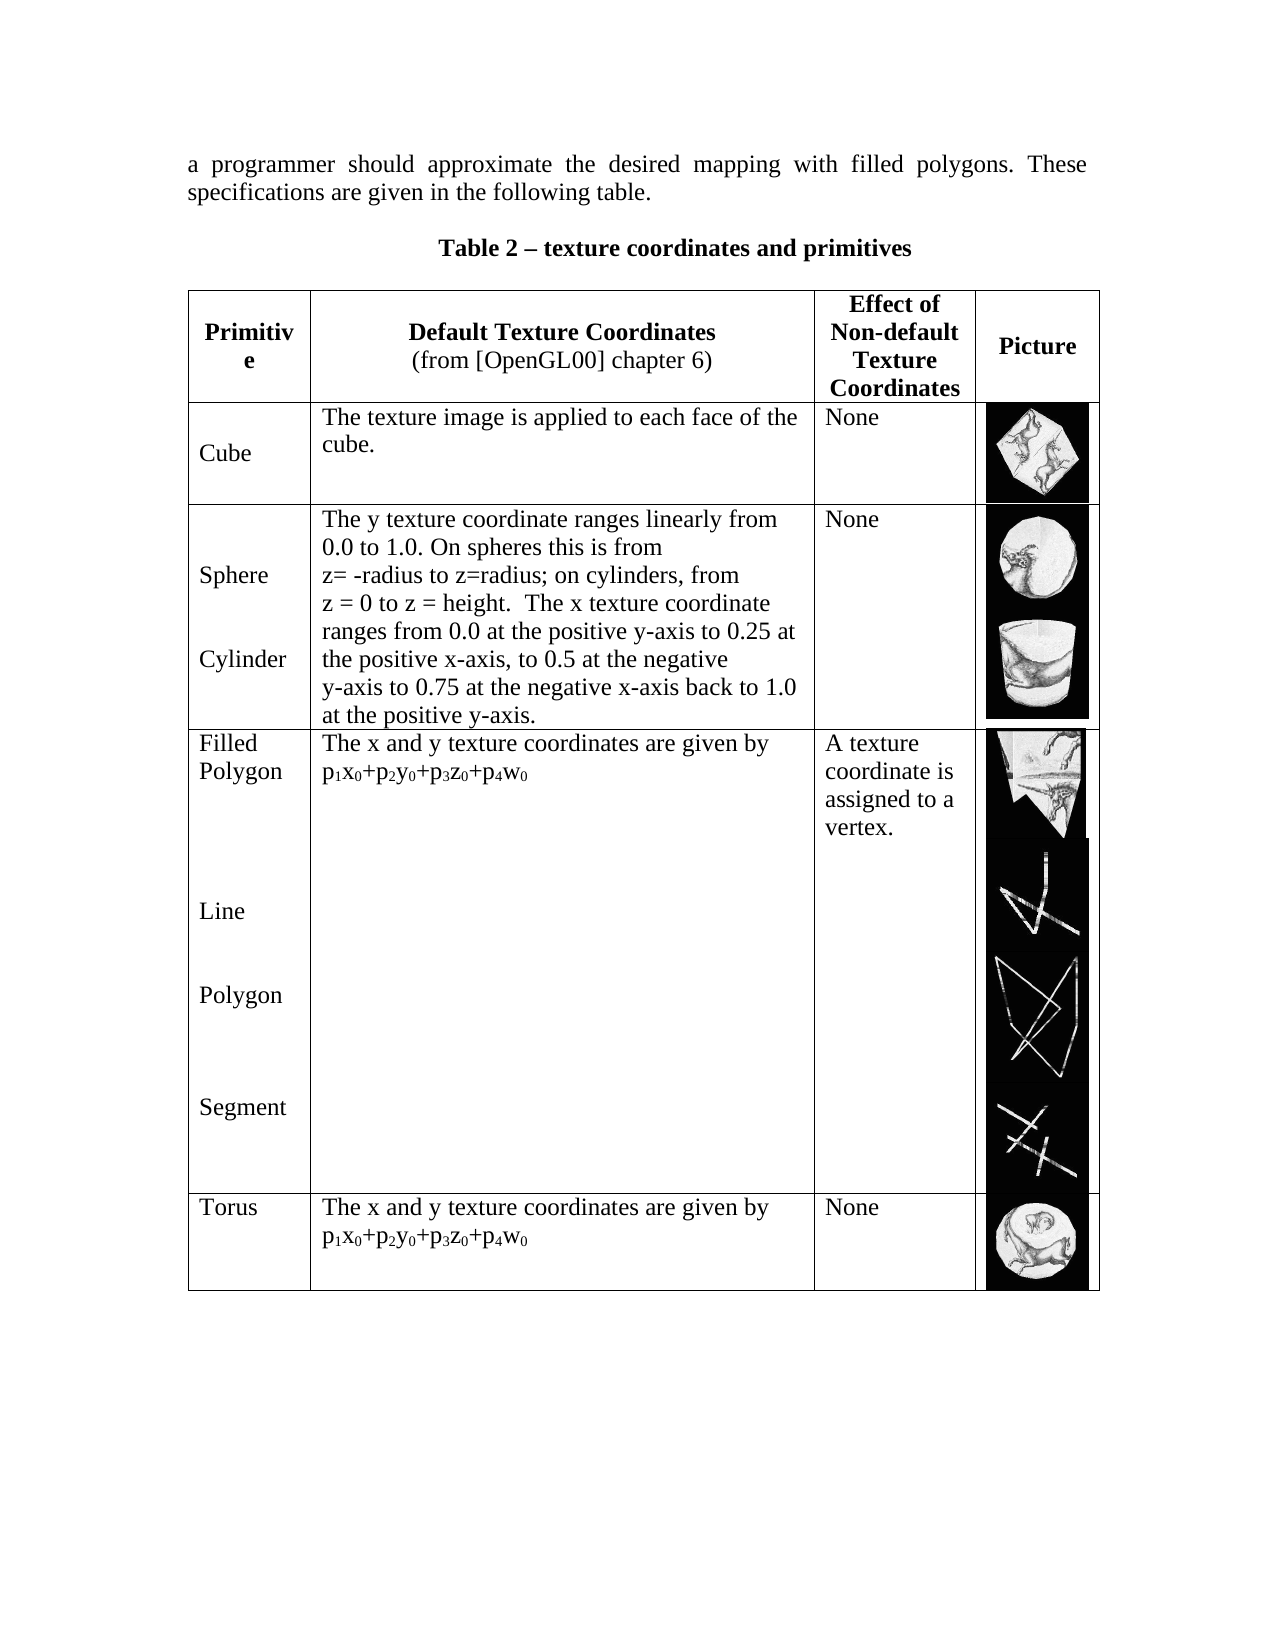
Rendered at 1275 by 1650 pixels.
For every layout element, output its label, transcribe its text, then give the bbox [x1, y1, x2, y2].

table_cell Torus [189, 1194, 310, 1290]
table_cell The texture image is applied to each face of the cube. [311, 403, 814, 504]
table_header Picture [976, 291, 1099, 402]
picture [986, 1194, 1089, 1290]
table_cell [1086, 730, 1099, 1193]
table_header Default Texture Coordinates (from [OpenGL00] chapter 6) [311, 291, 814, 402]
table_cell A texture coordinate is assigned to a vertex. [815, 730, 975, 1193]
table_cell None [815, 403, 975, 504]
table_cell The x and y texture coordinates are given by p1x0+p2y0+p3z0+p4w0 [311, 730, 814, 1193]
text Table 2 – texture coordinates and primitives [187, 234, 1087, 262]
table_header Effect of Non-default Texture Coordinates [815, 291, 975, 402]
picture [986, 505, 1089, 719]
table_cell [976, 505, 1099, 729]
table_cell Filled Polygon Line Polygon Segment [189, 730, 310, 1193]
table_cell None [815, 1194, 975, 1290]
table_cell [976, 730, 986, 1193]
table_cell Cube [189, 403, 310, 504]
table_header Primitive [189, 291, 310, 402]
table_cell [1089, 1194, 1099, 1290]
table_cell The y texture coordinate ranges linearly from 0.0 to 1.0. On spheres this is from z= -radius to z=radius; on cylinders, from z = 0 to z = height. The x texture coordinate ranges from 0.0 at the positive y-axis to 0.25 at the positive x-axis, to 0.5 at the negative y-axis to 0.75 at the negative x-axis back to 1.0 at the positive y-axis. [311, 505, 814, 729]
table_cell [976, 403, 1099, 504]
table_cell None [815, 505, 975, 729]
table_cell [976, 1194, 986, 1290]
table_cell The x and y texture coordinates are given by p1x0+p2y0+p3z0+p4w0 [311, 1194, 814, 1290]
picture [986, 730, 1089, 1193]
picture [986, 403, 1089, 503]
table_cell Sphere Cylinder [189, 505, 310, 729]
text a programmer should approximate the desired mapping with filled polygons. These specifications are given in the following table. [187, 150, 1087, 206]
